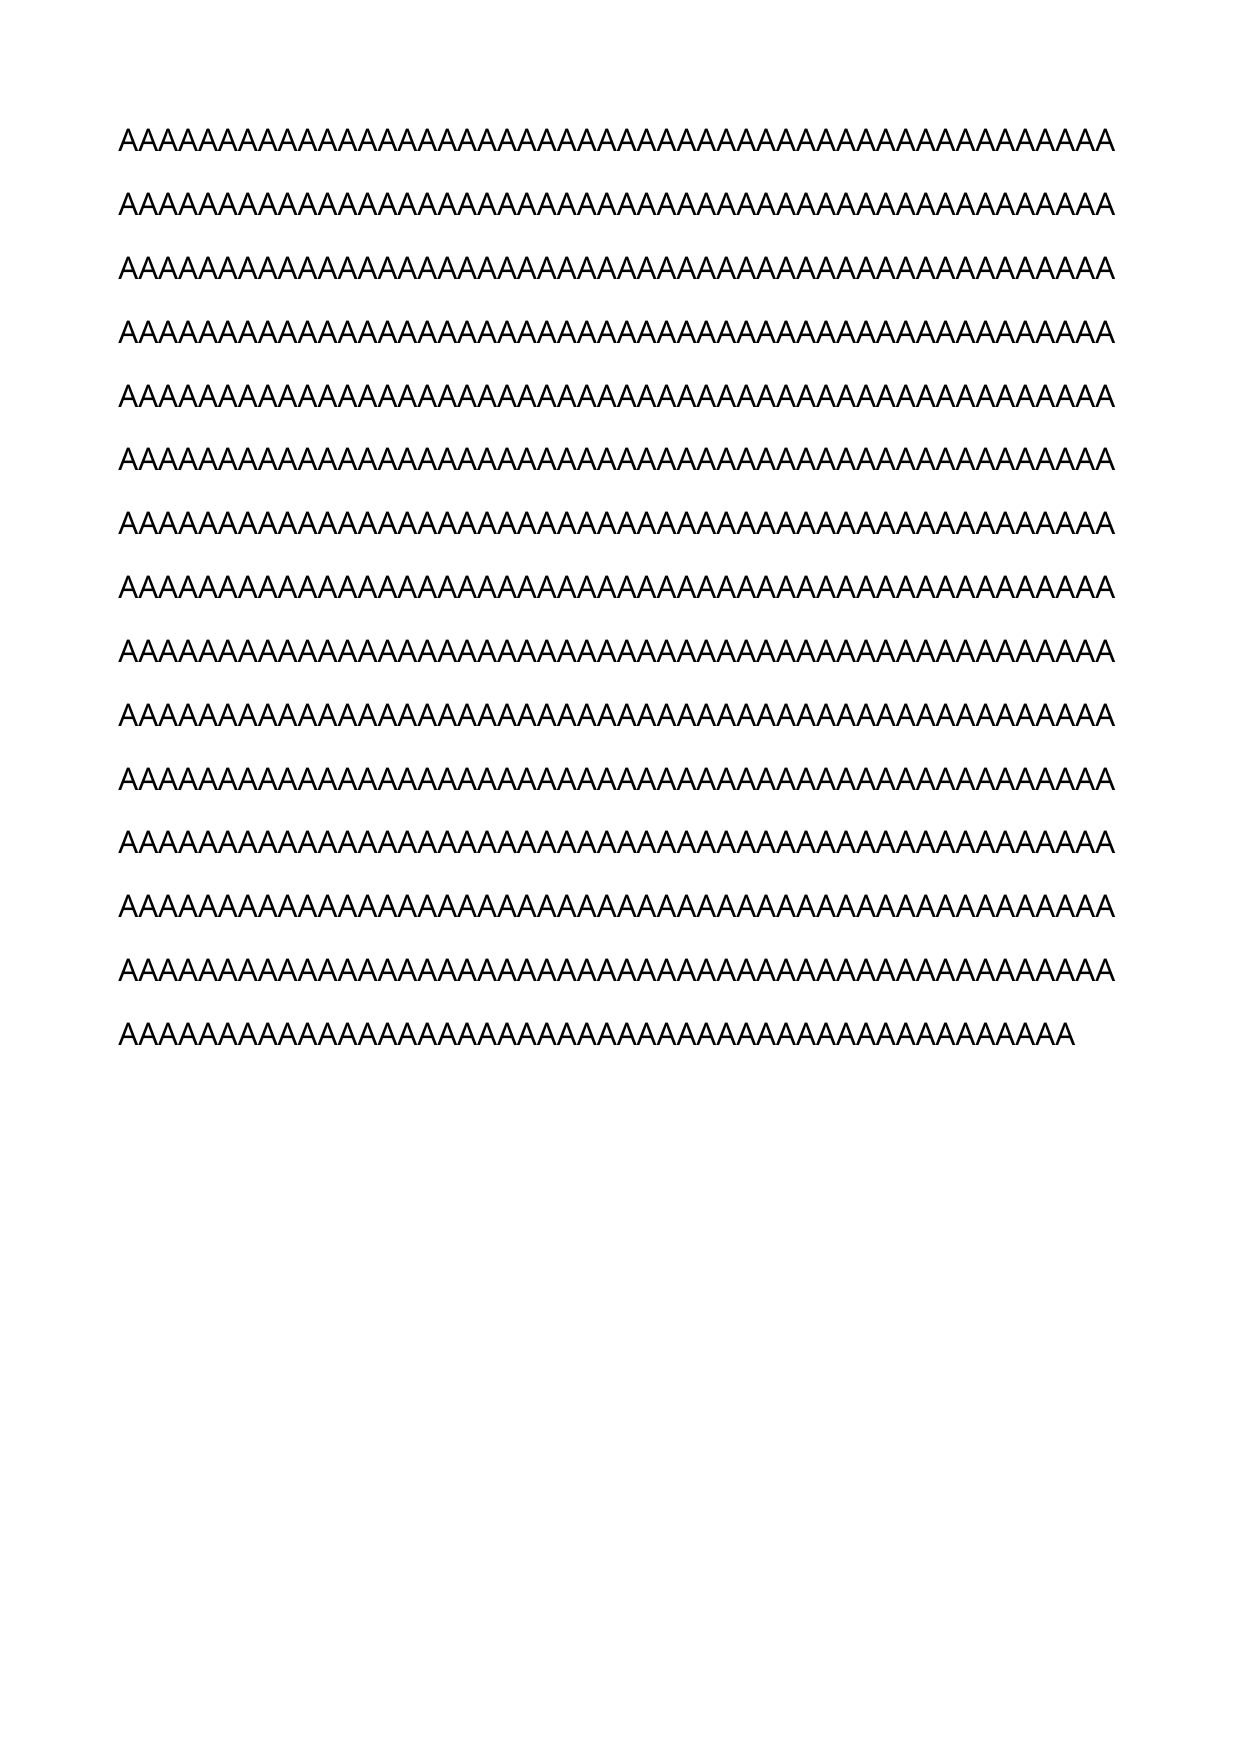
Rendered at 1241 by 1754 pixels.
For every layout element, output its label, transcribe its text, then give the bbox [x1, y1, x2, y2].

text AAAAAAAAAAAAAAAAAAAAAAAAAAAAAAAAAAAAAAAAAAAAAAAAAAAAAAAAAAAAAAAAAAAAAAAAAAAAAAAAAAAAAAAAAAAAAAAAAAAAAAAAAAAAAAAAAAAAAAAAAAAAAAAAAAAAAAAAAAAAAAAAAAAAAAAAAAAAAAAAAAAAAAAAAAAAAAAAAAAAAAAAAAAAAAAAAAAAAAAAAAAAAAAAAAAAAAAAAAAAAAAAAAAAAAAAAAAAAAAAAAAAAAAAAAAAAAAAAAAAAAAAAAAAAAAAAAAAAAAAAAAAAAAAAAAAAAAAAAAAAAAAAAAAAAAAAAAAAAAAAAAAAAAAAAAAAAAAAAAAAAAAAAAAAAAAAAAAAAAAAAAAAAAAAAAAAAAAAAAAAAAAAAAAAAAAAAAAAAAAAAAAAAAAAAAAAAAAAAAAAAAAAAAAAAAAAAAAAAAAAAAAAAAAAAAAAAAAAAAAAAAAAAAAAAAAAAAAAAAAAAAAAAAAAAAAAAAAAAAAAAAAAAAAAAAAAAAAAAAAAAAAAAAAAAAAAAAAAAAAAAAAAAAAAAAAAAAAAAAAAAAAAAAAAAAAAAAAAAAAAAAAAAAAAAAAAAAAAAAAAAAAAAAAAAAAAAAAAAAAAAAAAAAAAAAAAAAAAAAAAAAAAAAAAAAAAAAAAAAAAAAAAAAAAAAAAAAAAAAAAAAAAAAAAAAAAAAAAAAAAAAAAAAAAAAAAAAAAAAAAAAAAAAAAAAAAAAAAAAAAAAAAAAA [118, 118, 1122, 1055]
